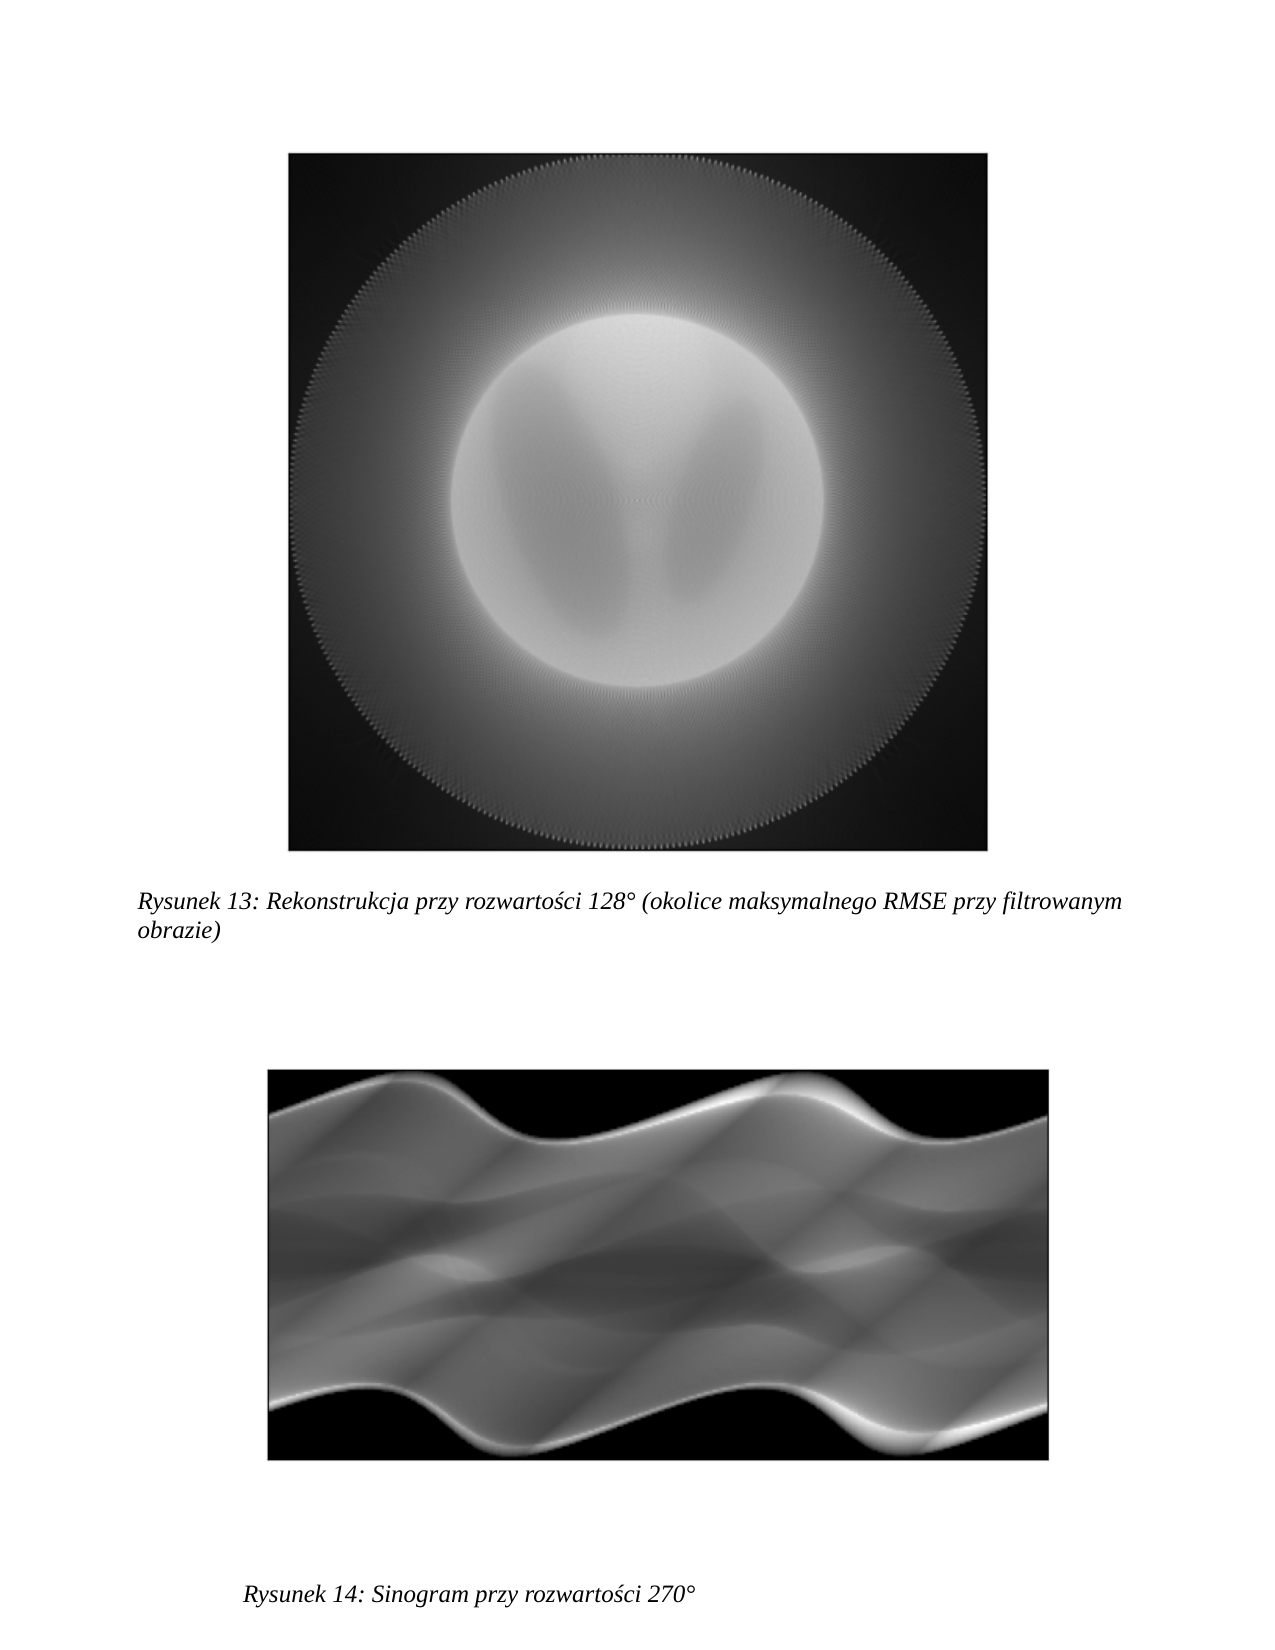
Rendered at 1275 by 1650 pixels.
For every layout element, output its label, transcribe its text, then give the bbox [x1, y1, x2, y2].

picture [242, 956, 1067, 1574]
picture [137, 130, 1138, 881]
text Rysunek 14: Sinogram przy rozwartości 270° [243, 1574, 1066, 1608]
text Rysunek 13: Rekonstrukcja przy rozwartości 128° (okolice maksymalnego RMSE przy filtrowanym obrazie) [137, 881, 1137, 943]
